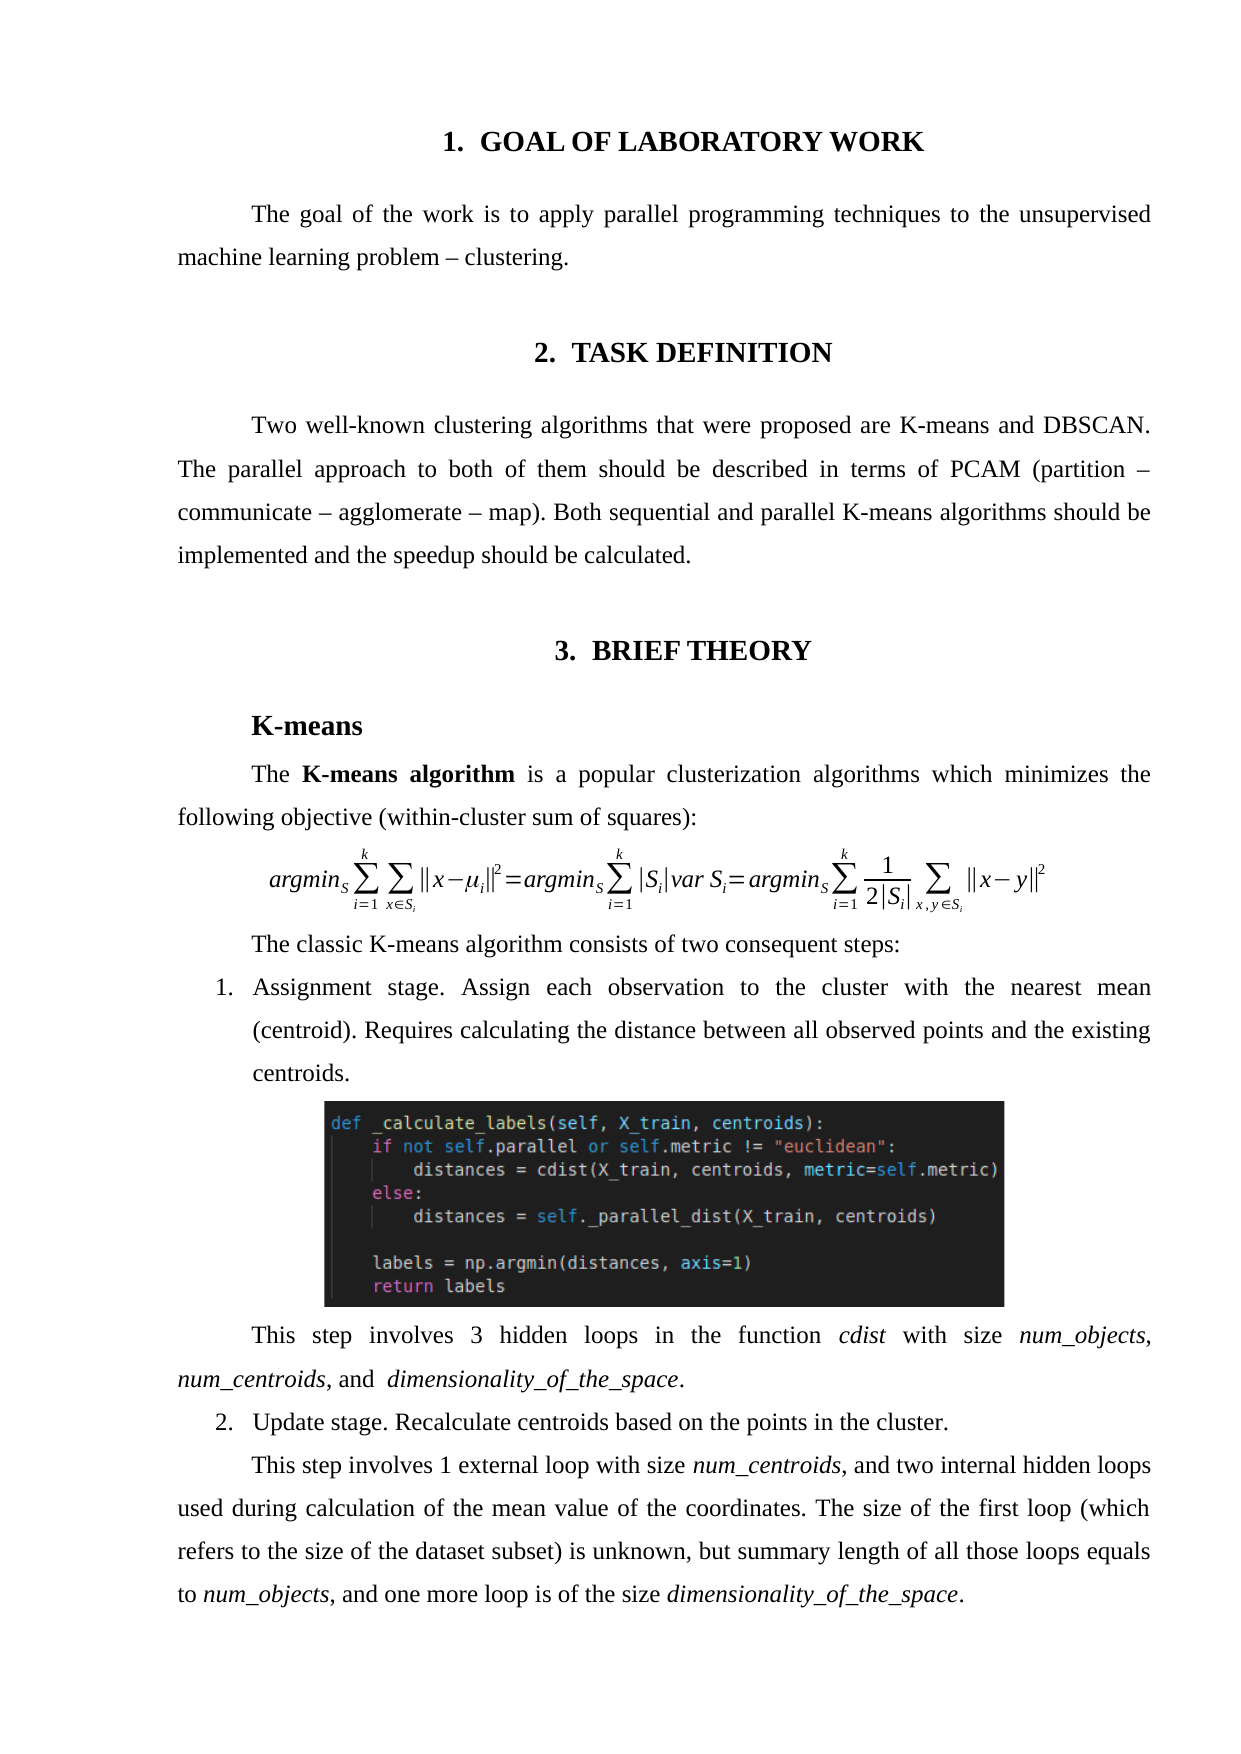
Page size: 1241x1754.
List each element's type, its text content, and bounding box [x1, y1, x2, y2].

text Two well-known clustering algorithms that were proposed are K-means and DBSCAN. The parallel approach to both of them should be described in terms of PCAM (partition – communicate – agglomerate – map). Both sequential and parallel K-means algorithms should be implemented and the speedup should be calculated. [177, 411, 1152, 569]
list Update stage. Recalculate centroids based on the points in the cluster. [215, 1407, 1152, 1436]
subtitle Brief Theory [215, 633, 1152, 667]
text The goal of the work is to apply parallel programming techniques to the unsupervised machine learning problem – clustering. [177, 199, 1152, 271]
subtitle Task Definition [215, 335, 1152, 369]
picture [324, 1101, 1005, 1307]
subtitle goal of laboratory work [215, 124, 1152, 157]
text K-means [177, 708, 1152, 742]
text This step involves 3 hidden loops in the function cdist with size num_objects, num_centroids, and dimensionality_of_the_space. [177, 1101, 1152, 1392]
text The classic K-means algorithm consists of two consequent steps: [177, 929, 1152, 958]
text This step involves 1 external loop with size num_centroids, and two internal hidden loops used during calculation of the mean value of the coordinates. The size of the first loop (which refers to the size of the dataset subset) is unknown, but summary length of all those loops equals to num_objects, and one more loop is of the size dimensionality_of_the_space. [177, 1450, 1152, 1608]
text The K-means algorithm is a popular clusterization algorithms which minimizes the following objective (within-cluster sum of squares): [177, 759, 1152, 831]
list Assignment stage. Assign each observation to the cluster with the nearest mean (centroid). Requires calculating the distance between all observed points and the existing centroids. [215, 972, 1152, 1087]
